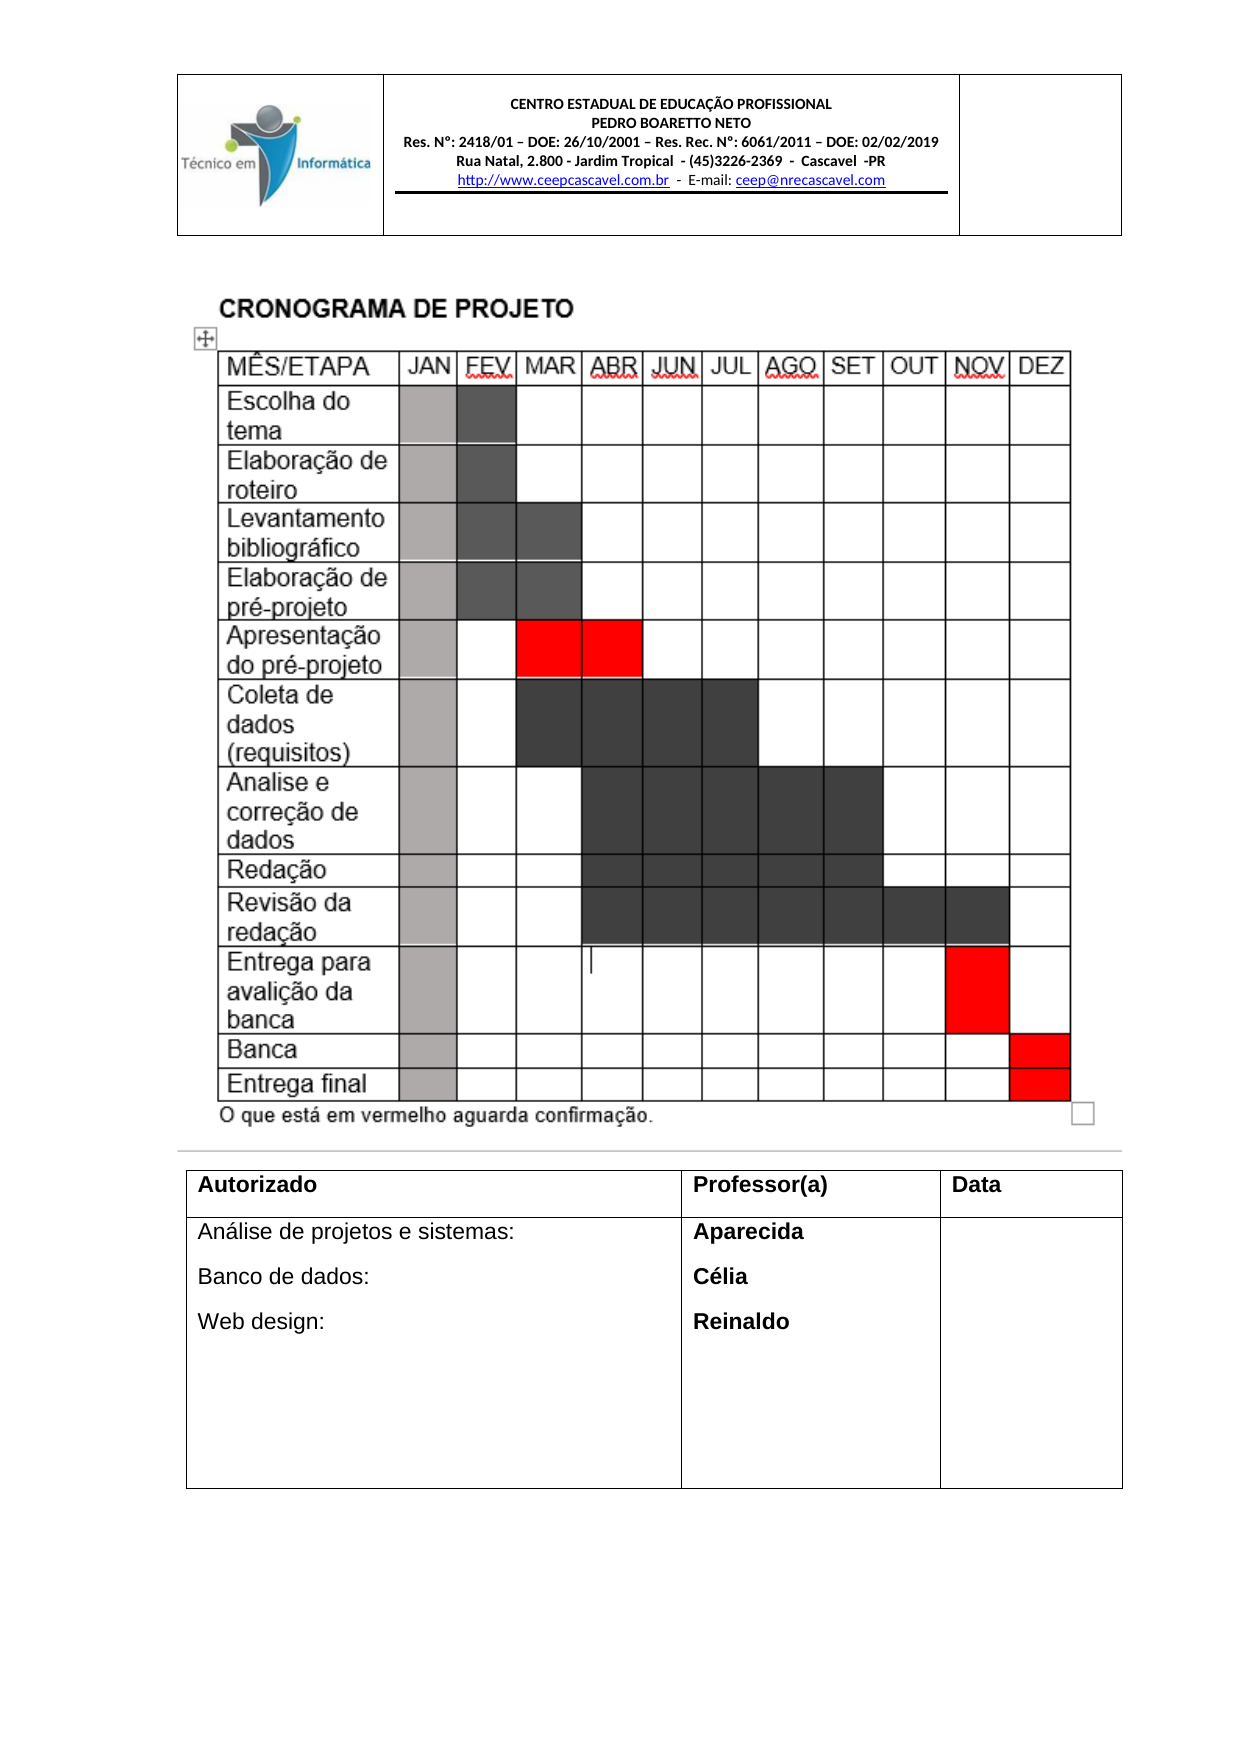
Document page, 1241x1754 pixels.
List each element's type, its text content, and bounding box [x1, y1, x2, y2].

table_cell Aparecida Célia Reinaldo [682, 1218, 940, 1488]
table_header Autorizado [187, 1171, 681, 1217]
table_cell Análise de projetos e sistemas: Banco de dados: Web design: [187, 1218, 681, 1488]
table_header Professor(a) [682, 1171, 940, 1217]
picture [181, 104, 371, 207]
table_cell [941, 1218, 1122, 1488]
table_header Data [941, 1171, 1122, 1217]
picture [177, 283, 1123, 1152]
